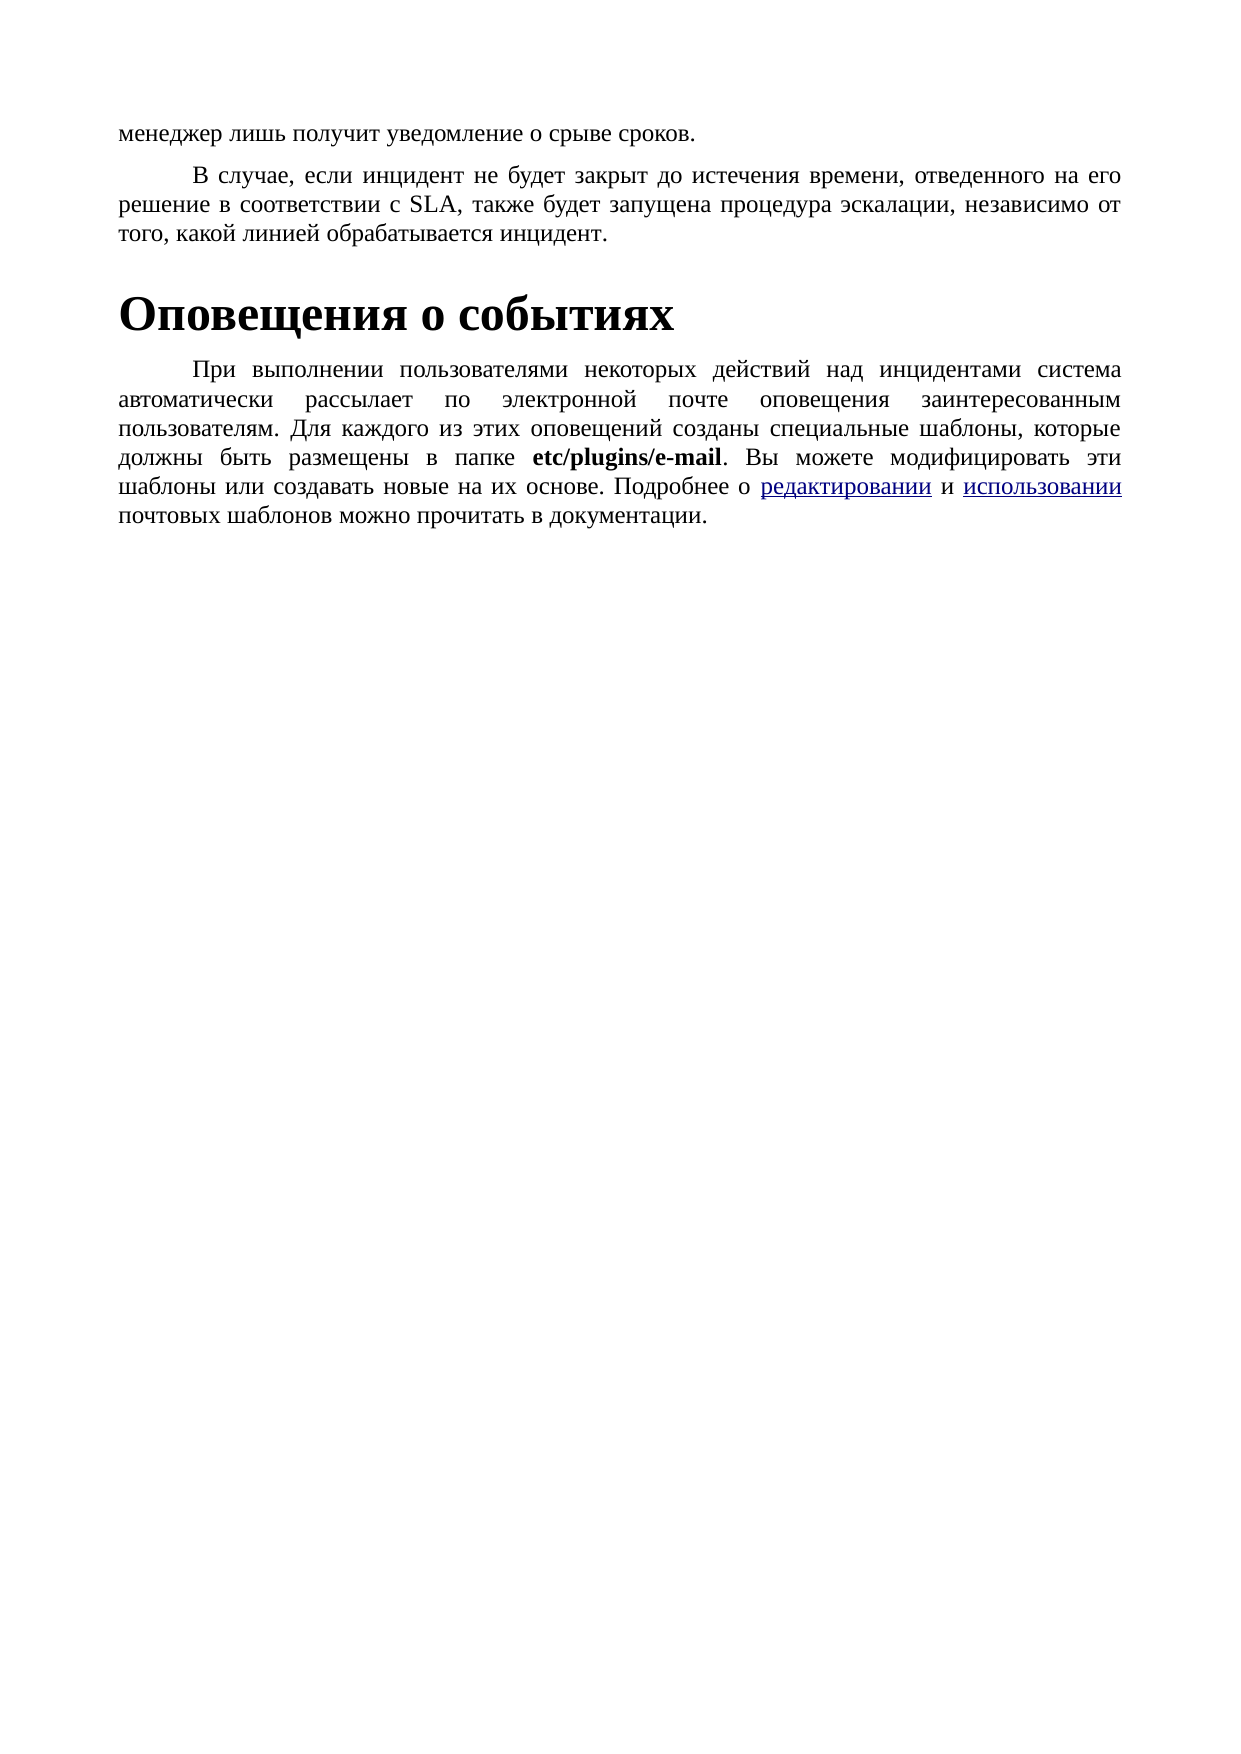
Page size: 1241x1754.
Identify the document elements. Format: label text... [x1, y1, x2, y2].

text менеджер лишь получит уведомление о срыве сроков. [118, 118, 1122, 147]
subtitle Оповещения о событиях [118, 284, 1122, 342]
text При выполнении пользователями некоторых действий над инцидентами система автоматически рассылает по электронной почте оповещения заинтересованным пользователям. Для каждого из этих оповещений созданы специальные шаблоны, которые должны быть размещены в папке etc/plugins/e-mail. Вы можете модифицировать эти шаблоны или создавать новые на их основе. Подробнее о редактировании и использовании почтовых шаблонов можно прочитать в документации. [118, 354, 1122, 529]
text В случае, если инцидент не будет закрыт до истечения времени, отведенного на его решение в соответствии с SLA, также будет запущена процедура эскалации, независимо от того, какой линией обрабатывается инцидент. [118, 160, 1122, 247]
